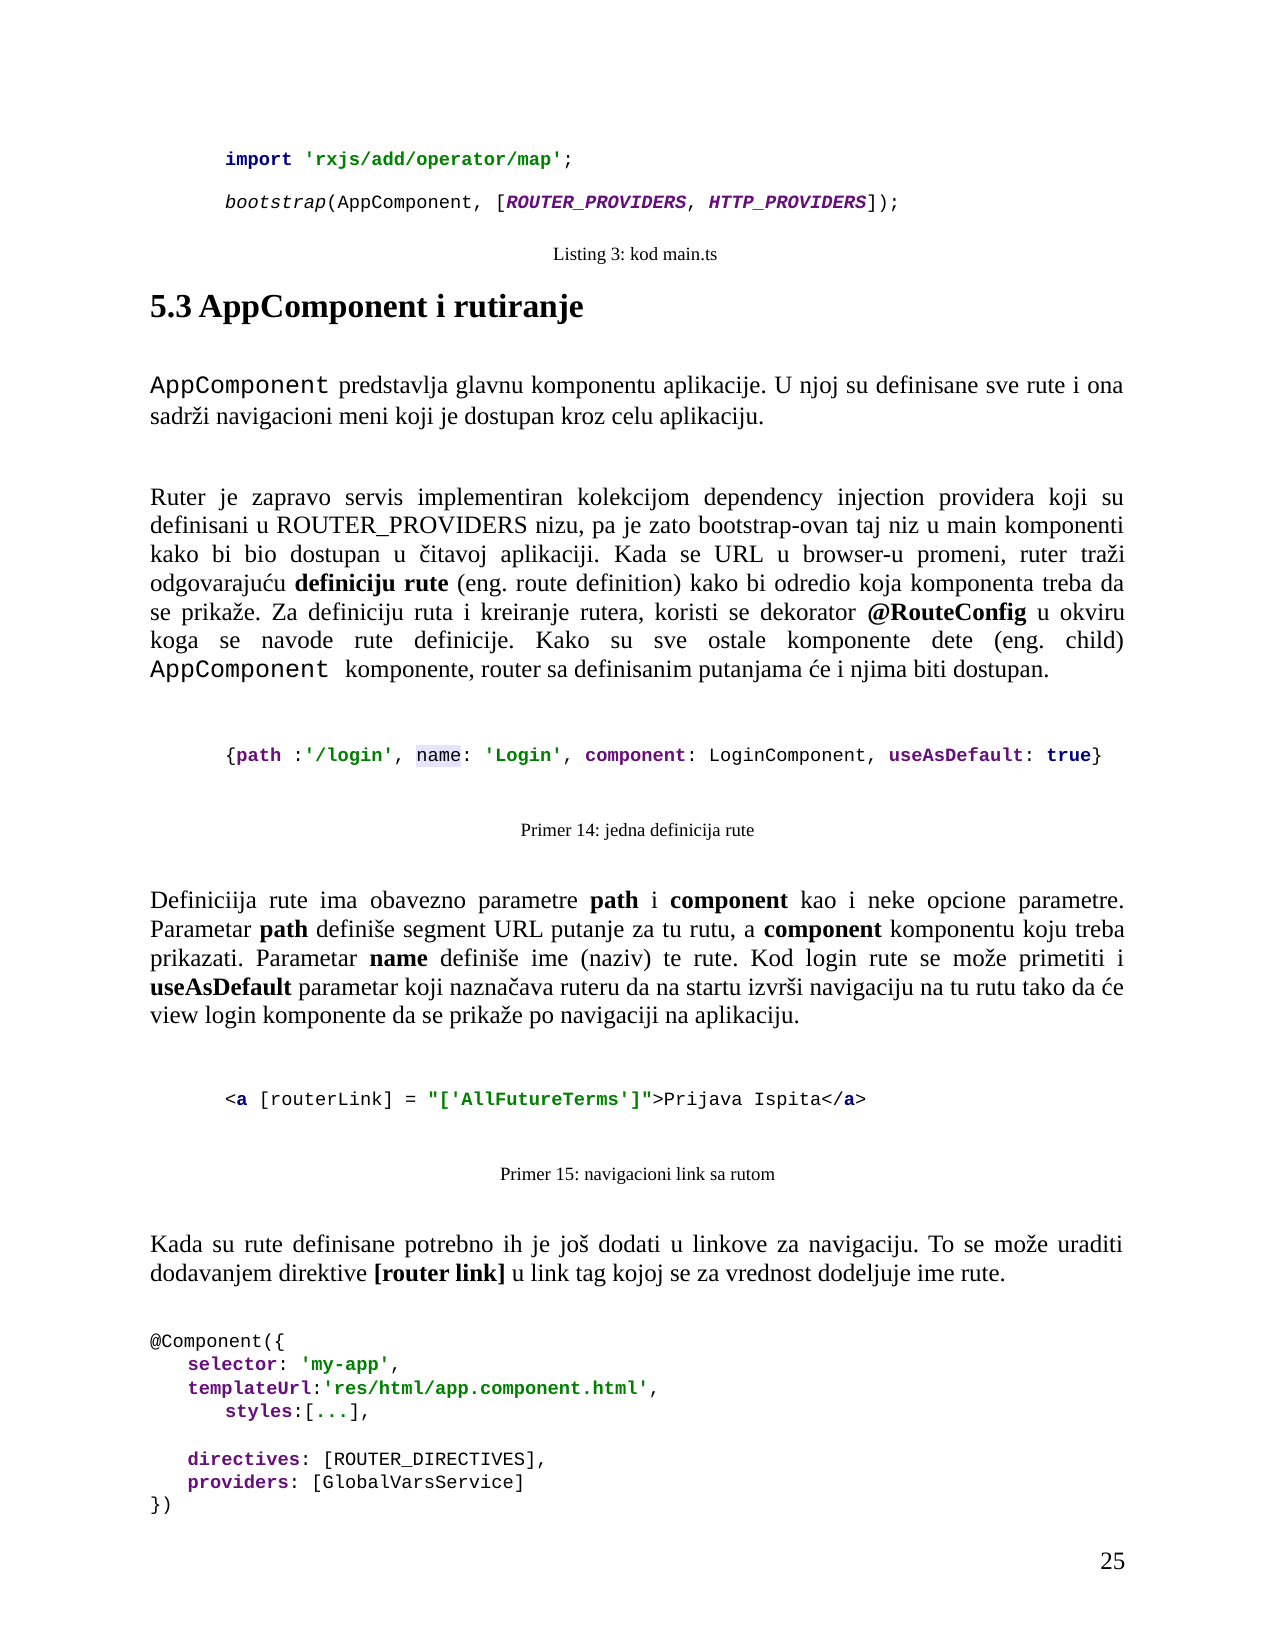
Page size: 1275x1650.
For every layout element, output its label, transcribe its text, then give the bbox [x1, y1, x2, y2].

text Kada su rute definisane potrebno ih je još dodati u linkove za navigaciju. To se može uraditi dodavanjem direktive [router link] u link tag kojoj se za vrednost dodeljuje ime rute. [150, 1229, 1125, 1287]
text <a [routerLink] = "['AllFutureTerms']">Prijava Ispita</a> [150, 1082, 1125, 1111]
text @Component({ [150, 1332, 1125, 1353]
subtitle 5.3 AppComponent i rutiranje [150, 286, 1125, 324]
text AppComponent predstavlja glavnu komponentu aplikacije. U njoj su definisane sve rute i ona sadrži navigacioni meni koji je dostupan kroz celu aplikaciju. [150, 370, 1125, 429]
text Primer 15: navigacioni link sa rutom [150, 1163, 1125, 1184]
text Listing 3: kod main.ts [150, 243, 1125, 265]
text Definiciija rute ima obavezno parametre path i component kao i neke opcione parametre. Parametar path definiše segment URL putanje za tu rutu, a component komponentu koju treba prikazati. Parametar name definiše ime (naziv) te rute. Kod login rute se može primetiti i useAsDefault parametar koji naznačava ruteru da na startu izvrši navigaciju na tu rutu tako da će view login komponente da se prikaže po navigaciji na aplikaciju. [150, 886, 1125, 1029]
text providers: [GlobalVarsService] [150, 1471, 1125, 1495]
text }) [150, 1495, 1125, 1516]
text bootstrap(AppComponent, [ROUTER_PROVIDERS, HTTP_PROVIDERS]); [150, 192, 1125, 214]
text import 'rxjs/add/operator/map'; [150, 150, 1125, 171]
text {path :'/login', name: 'Login', component: LoginComponent, useAsDefault: true} [150, 737, 1125, 767]
text Primer 14: jedna definicija rute [150, 819, 1125, 840]
text directives: [ROUTER_DIRECTIVES], [150, 1448, 1125, 1471]
text Ruter je zapravo servis implementiran kolekcijom dependency injection providera koji su definisani u ROUTER_PROVIDERS nizu, pa je zato bootstrap-ovan taj niz u main komponenti kako bi bio dostupan u čitavoj aplikaciji. Kada se URL u browser-u promeni, ruter traži odgovarajuću definiciju rute (eng. route definition) kako bi odredio koja komponenta treba da se prikaže. Za definiciju ruta i kreiranje rutera, koristi se dekorator @RouteConfig u okviru koga se navode rute definicije. Kako su sve ostale komponente dete (eng. child) AppComponent komponente, router sa definisanim putanjama će i njima biti dostupan. [150, 482, 1125, 685]
text styles:[...], [150, 1400, 1125, 1424]
text selector: 'my-app', [150, 1353, 1125, 1377]
text templateUrl:'res/html/app.component.html', [150, 1377, 1125, 1400]
